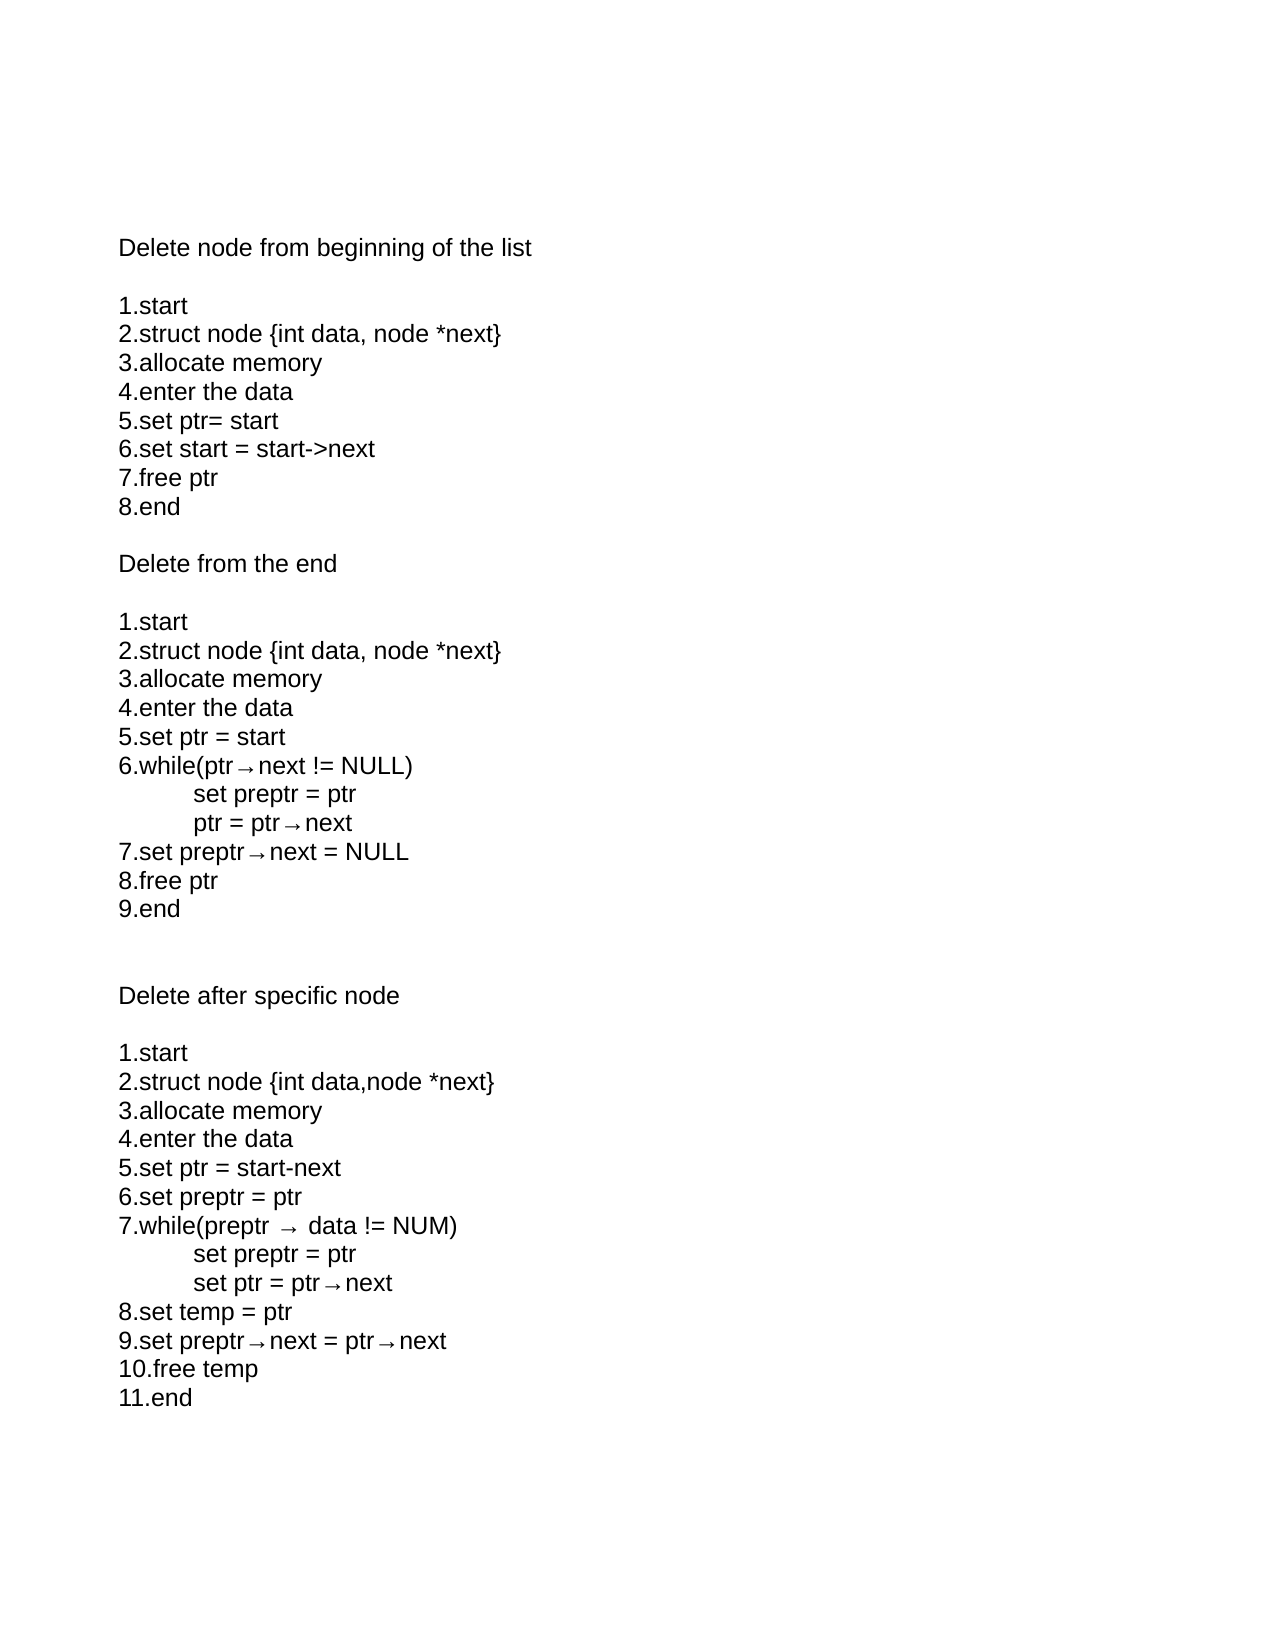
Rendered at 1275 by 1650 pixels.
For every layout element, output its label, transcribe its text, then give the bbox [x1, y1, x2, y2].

text 1.start [118, 607, 1157, 636]
text set preptr = ptr [118, 1239, 1157, 1268]
text 1.start [118, 1038, 1157, 1067]
text 2.struct node {int data,node *next} [118, 1067, 1157, 1096]
text 6.while(ptr→next != NULL) [118, 751, 1157, 779]
text 4.enter the data [118, 693, 1157, 722]
text 9.end [118, 894, 1157, 923]
text 4.enter the data [118, 377, 1157, 406]
text 7.free ptr [118, 463, 1157, 492]
text 11.end [118, 1383, 1157, 1412]
text 5.set ptr= start [118, 406, 1157, 434]
text set preptr = ptr [118, 779, 1157, 808]
text 10.free temp [118, 1354, 1157, 1383]
text 4.enter the data [118, 1124, 1157, 1153]
text 7.set preptr→next = NULL [118, 837, 1157, 866]
text 8.free ptr [118, 866, 1157, 894]
text 3.allocate memory [118, 348, 1157, 377]
text Delete node from beginning of the list [118, 233, 1157, 262]
text 5.set ptr = start-next [118, 1153, 1157, 1182]
text 2.struct node {int data, node *next} [118, 636, 1157, 664]
text Delete after specific node [118, 981, 1157, 1009]
text 3.allocate memory [118, 1096, 1157, 1124]
text 6.set preptr = ptr [118, 1182, 1157, 1211]
text 6.set start = start->next [118, 434, 1157, 463]
text 1.start [118, 291, 1157, 319]
text ptr = ptr→next [118, 808, 1157, 837]
text Delete from the end [118, 549, 1157, 578]
text 8.end [118, 492, 1157, 521]
text 3.allocate memory [118, 664, 1157, 693]
text 8.set temp = ptr [118, 1297, 1157, 1326]
text 5.set ptr = start [118, 722, 1157, 751]
text 7.while(preptr → data != NUM) [118, 1211, 1157, 1239]
text 9.set preptr→next = ptr→next [118, 1326, 1157, 1354]
text 2.struct node {int data, node *next} [118, 319, 1157, 348]
text set ptr = ptr→next [118, 1268, 1157, 1297]
